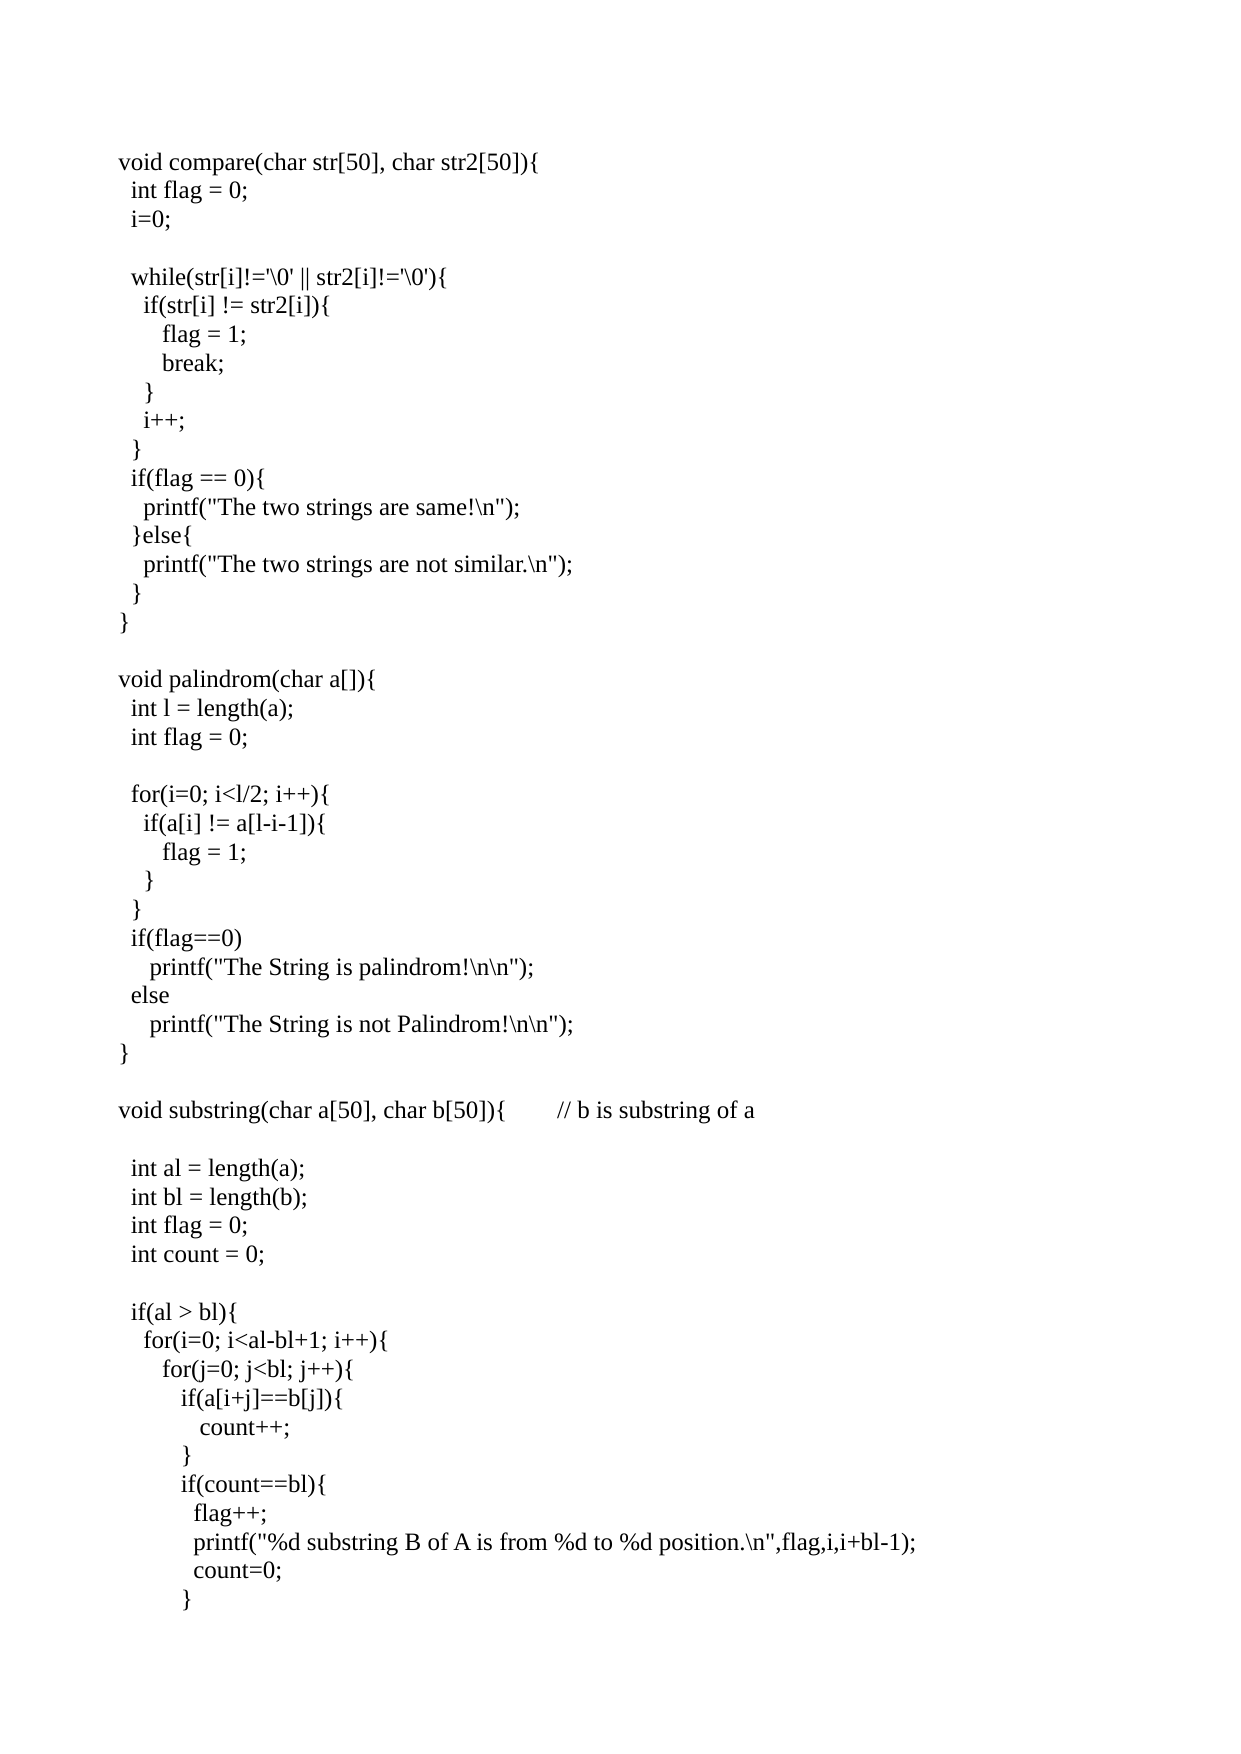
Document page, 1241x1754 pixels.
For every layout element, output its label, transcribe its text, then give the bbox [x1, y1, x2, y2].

text } [118, 1038, 1122, 1067]
text if(flag == 0){ [118, 463, 1122, 492]
text void palindrom(char a[]){ [118, 664, 1122, 693]
text if(a[i+j]==b[j]){ [118, 1383, 1122, 1412]
text if(count==bl){ [118, 1469, 1122, 1498]
text if(flag==0) [118, 923, 1122, 952]
text } [118, 607, 1122, 636]
text int count = 0; [118, 1239, 1122, 1268]
text for(i=0; i<l/2; i++){ [118, 779, 1122, 808]
text if(a[i] != a[l-i-1]){ [118, 808, 1122, 837]
text while(str[i]!='\0' || str2[i]!='\0'){ [118, 262, 1122, 291]
text printf("The String is palindrom!\n\n"); [118, 952, 1122, 981]
text } [118, 866, 1122, 894]
text } [118, 1584, 1122, 1613]
text flag = 1; [118, 837, 1122, 866]
text int flag = 0; [118, 1211, 1122, 1239]
text flag = 1; [118, 319, 1122, 348]
text for(j=0; j<bl; j++){ [118, 1354, 1122, 1383]
text } [118, 1441, 1122, 1469]
text }else{ [118, 521, 1122, 549]
text else [118, 981, 1122, 1009]
text break; [118, 348, 1122, 377]
text for(i=0; i<al-bl+1; i++){ [118, 1326, 1122, 1354]
text } [118, 377, 1122, 406]
text flag++; [118, 1498, 1122, 1527]
text printf("%d substring B of A is from %d to %d position.\n",flag,i,i+bl-1); [118, 1527, 1122, 1556]
text i=0; [118, 204, 1122, 233]
text count++; [118, 1412, 1122, 1441]
text if(str[i] != str2[i]){ [118, 291, 1122, 319]
text printf("The two strings are same!\n"); [118, 492, 1122, 521]
text } [118, 578, 1122, 607]
text int bl = length(b); [118, 1182, 1122, 1211]
text printf("The String is not Palindrom!\n\n"); [118, 1009, 1122, 1038]
text } [118, 434, 1122, 463]
text i++; [118, 406, 1122, 434]
text int flag = 0; [118, 722, 1122, 751]
text int flag = 0; [118, 176, 1122, 204]
text count=0; [118, 1556, 1122, 1584]
text void compare(char str[50], char str2[50]){ [118, 147, 1122, 176]
text int l = length(a); [118, 693, 1122, 722]
text int al = length(a); [118, 1153, 1122, 1182]
text printf("The two strings are not similar.\n"); [118, 549, 1122, 578]
text if(al > bl){ [118, 1297, 1122, 1326]
text } [118, 894, 1122, 923]
text void substring(char a[50], char b[50]){ // b is substring of a [118, 1096, 1122, 1124]
